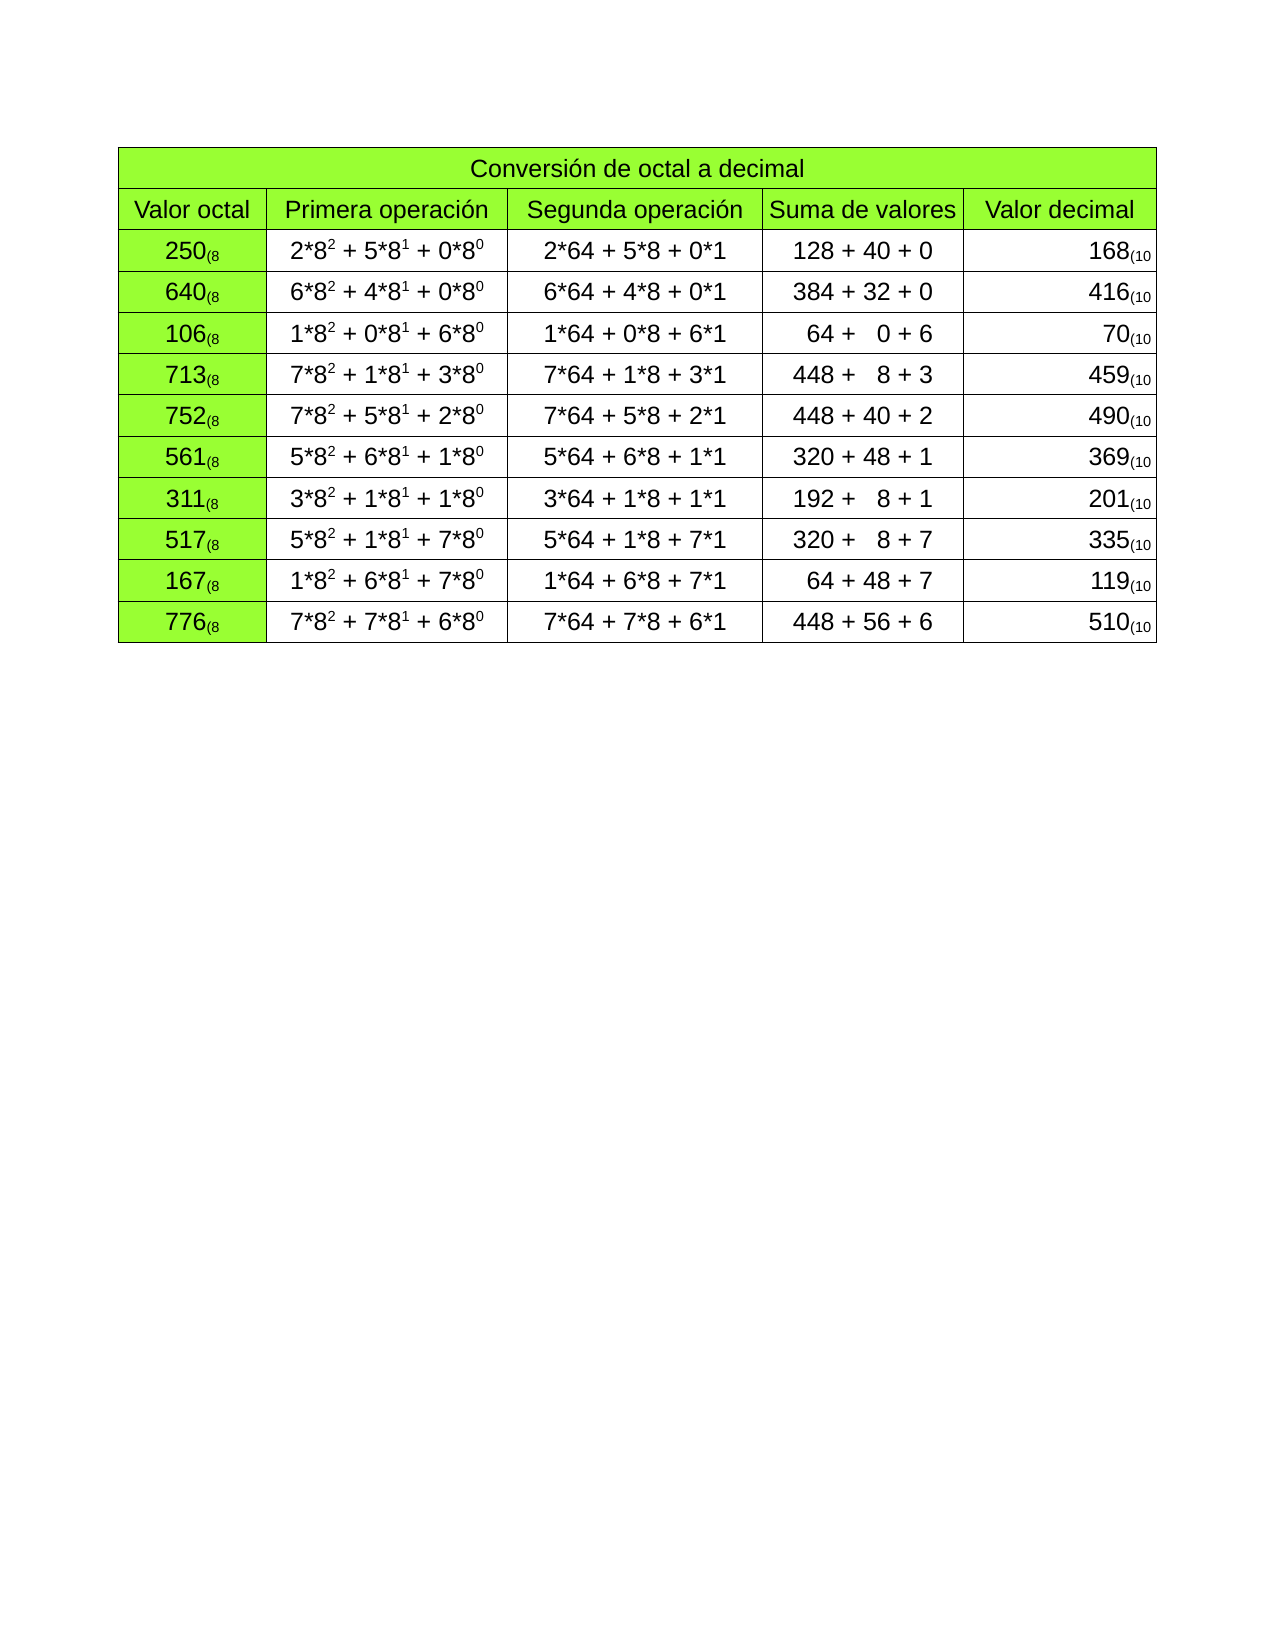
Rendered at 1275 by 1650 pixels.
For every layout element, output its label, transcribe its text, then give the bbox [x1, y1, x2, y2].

table_cell 1*64 + 6*8 + 7*1 [508, 560, 762, 601]
table_cell 713(8 [119, 354, 266, 394]
table_cell 119(10 [964, 560, 1156, 601]
table_cell 192 + 8 + 1 [763, 478, 963, 518]
table_cell Segunda operación [508, 189, 762, 229]
table_cell 5*82 + 1*81 + 7*80 [267, 519, 507, 559]
table_cell 490(10 [964, 395, 1156, 436]
table_cell 776(8 [119, 602, 266, 642]
table_cell Primera operación [267, 189, 507, 229]
table_cell 3*82 + 1*81 + 1*80 [267, 478, 507, 518]
table_cell 2*82 + 5*81 + 0*80 [267, 230, 507, 271]
table_cell 1*82 + 6*81 + 7*80 [267, 560, 507, 601]
table_cell 561(8 [119, 437, 266, 477]
table_cell 106(8 [119, 313, 266, 353]
table_cell 384 + 32 + 0 [763, 272, 963, 312]
table_cell 752(8 [119, 395, 266, 436]
table_cell 320 + 8 + 7 [763, 519, 963, 559]
table_cell 7*64 + 5*8 + 2*1 [508, 395, 762, 436]
table_cell 64 + 0 + 6 [763, 313, 963, 353]
table_cell 517(8 [119, 519, 266, 559]
table_cell 1*64 + 0*8 + 6*1 [508, 313, 762, 353]
table_cell 128 + 40 + 0 [763, 230, 963, 271]
table_cell 7*64 + 1*8 + 3*1 [508, 354, 762, 394]
table_cell 448 + 40 + 2 [763, 395, 963, 436]
table_cell 7*82 + 5*81 + 2*80 [267, 395, 507, 436]
table_cell 7*64 + 7*8 + 6*1 [508, 602, 762, 642]
table_cell Valor octal [119, 189, 266, 229]
table_cell 7*82 + 7*81 + 6*80 [267, 602, 507, 642]
table_cell 6*64 + 4*8 + 0*1 [508, 272, 762, 312]
table_cell 6*82 + 4*81 + 0*80 [267, 272, 507, 312]
table_cell 2*64 + 5*8 + 0*1 [508, 230, 762, 271]
table_cell 335(10 [964, 519, 1156, 559]
table_cell 369(10 [964, 437, 1156, 477]
table_cell 459(10 [964, 354, 1156, 394]
table_cell 5*64 + 6*8 + 1*1 [508, 437, 762, 477]
table_cell 5*64 + 1*8 + 7*1 [508, 519, 762, 559]
table_cell 311(8 [119, 478, 266, 518]
table_cell 640(8 [119, 272, 266, 312]
table_cell 201(10 [964, 478, 1156, 518]
table_cell Suma de valores [763, 189, 963, 229]
table_cell 7*82 + 1*81 + 3*80 [267, 354, 507, 394]
table_cell 70(10 [964, 313, 1156, 353]
table_cell 5*82 + 6*81 + 1*80 [267, 437, 507, 477]
table_cell 250(8 [119, 230, 266, 271]
table_cell 64 + 48 + 7 [763, 560, 963, 601]
table_cell 167(8 [119, 560, 266, 601]
table_cell 510(10 [964, 602, 1156, 642]
table_header Conversión de octal a decimal [119, 148, 1156, 188]
table_cell 448 + 8 + 3 [763, 354, 963, 394]
table_cell 3*64 + 1*8 + 1*1 [508, 478, 762, 518]
table_cell 1*82 + 0*81 + 6*80 [267, 313, 507, 353]
table_cell 320 + 48 + 1 [763, 437, 963, 477]
table_cell 168(10 [964, 230, 1156, 271]
table_cell 448 + 56 + 6 [763, 602, 963, 642]
table_cell Valor decimal [964, 189, 1156, 229]
table_cell 416(10 [964, 272, 1156, 312]
